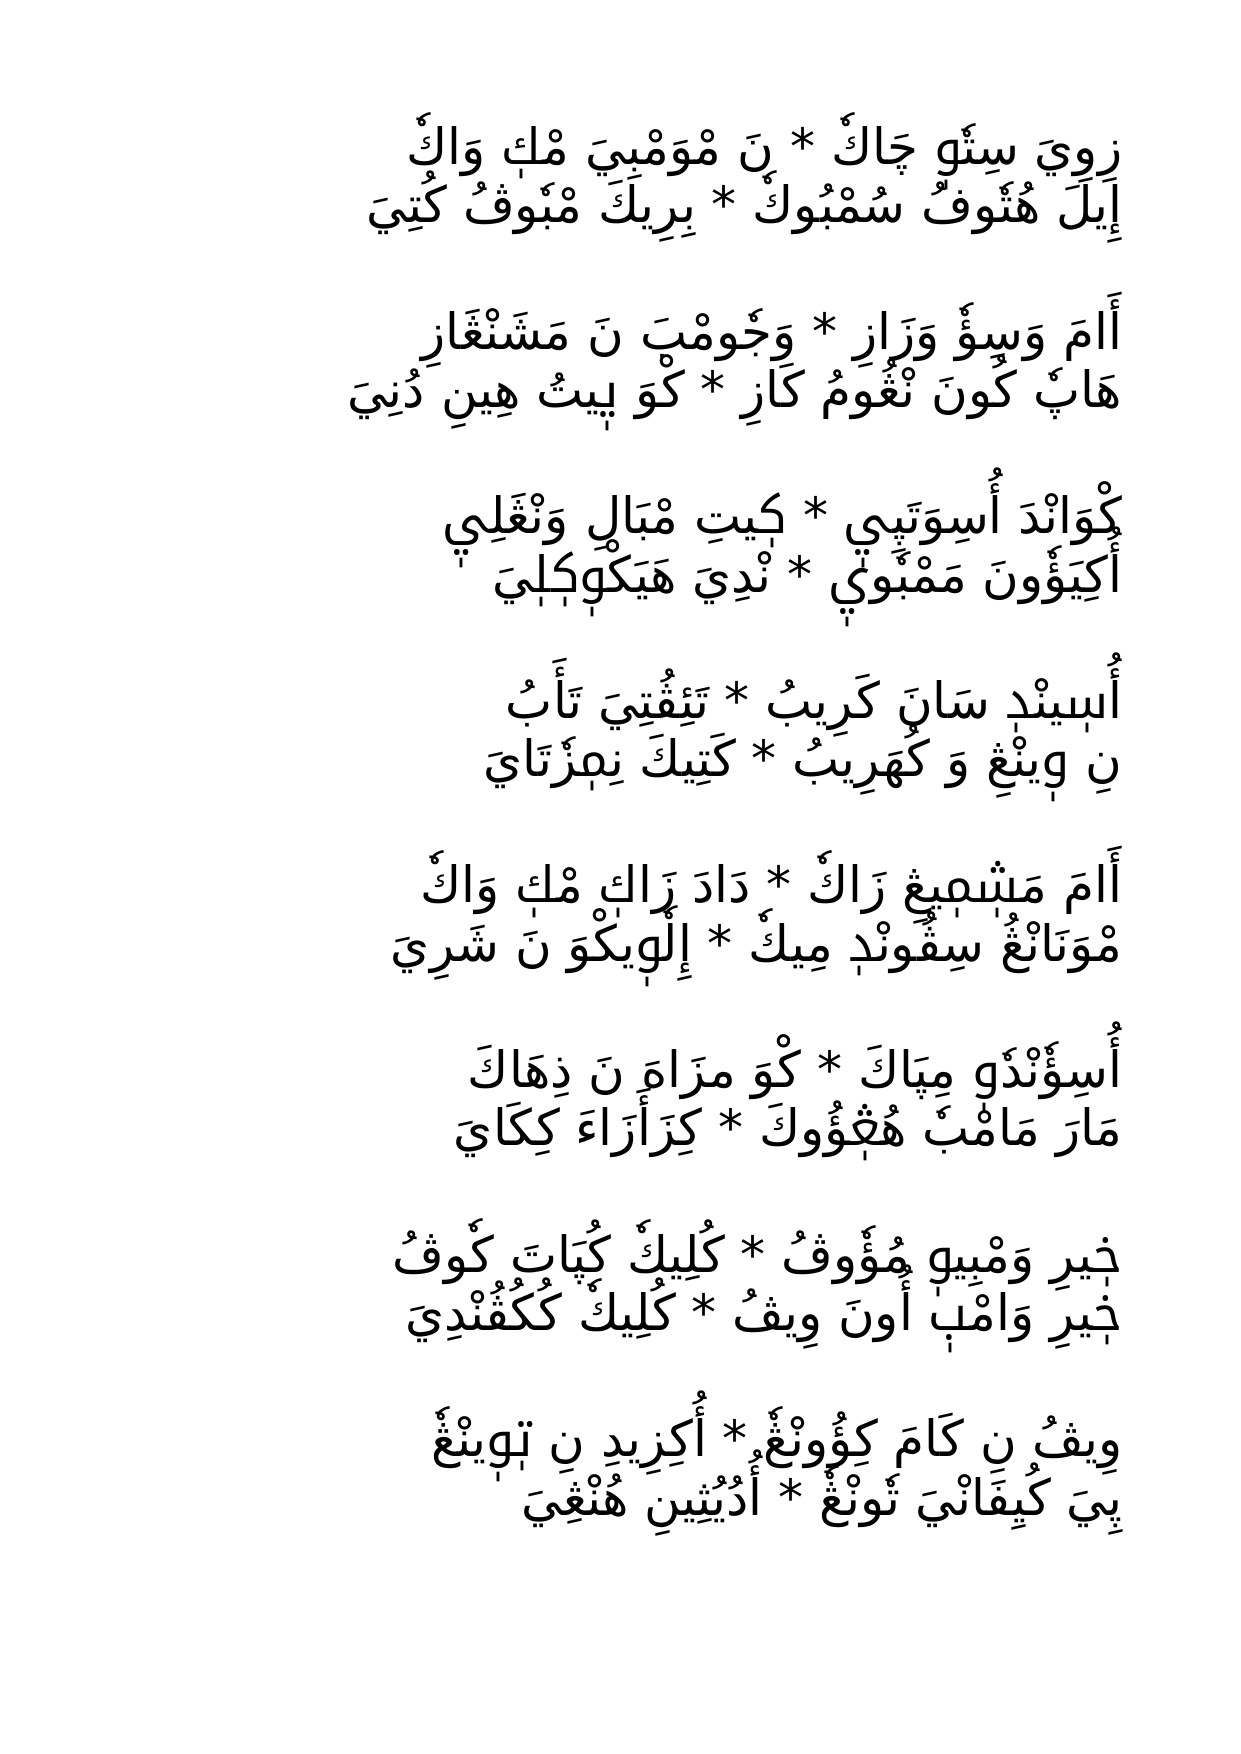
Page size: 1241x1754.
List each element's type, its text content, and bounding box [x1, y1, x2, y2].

text أَامَ وَسِؤٗ وَزَازِ * وَجٗومْبَ نَ مَشَنْڠَازِ [118, 303, 1122, 361]
text وِيڤُ نِ كَامَ كِؤُونْڠٗ * أُكِزِيدِ نِ تٖوٖينْڠٗ [118, 1410, 1122, 1468]
text مَارَ مَامْبٗ هُڠٖؤُوكَ * كِزَأَزَاءَ كِكَايَ [118, 1099, 1122, 1157]
text أُسِؤٗنْدٗوٖ مِپَاكَ * كْوَ مزَاهَ نَ ذِهَاكَ [118, 1041, 1122, 1099]
text أَامَ مَشٖمٖيڠِ زَاكٗ * دَادَ زَاكٖ مْكٖ وَاكٗ [118, 856, 1122, 915]
text خٖيرِ وَمْبِيوٖ مُؤٗوڤُ * كُلِيكٗ كُپَاتَ كٗوڤُ [118, 1226, 1122, 1284]
text إِيلَ هُتٗوفُ سُمْبُوكٗ * بِرِيكَ مْبٗوڤُ كُتِيَ [118, 176, 1122, 234]
text زِوِيَ سِتٗوٖ چَاكٗ * نَ مْوَمْبِيَ مْكٖ وَاكٗ [118, 118, 1122, 176]
text مْوَنَانْڠُ سِڤُونْدٖ مِيكٗ * إِلٗوٖيكْوَ نَ شَرِيَ [118, 915, 1122, 973]
text أُكِيَؤٗونَ مَمْبٗويٖ * نْدِيَ هَيَكْوٖكٖلٖيَ [118, 546, 1122, 604]
text نِ وٖينْڠِ وَ كُهَرِيبُ * كَتِيكَ نِمٖزٗتَايَ [118, 730, 1122, 788]
text كْوَانْدَ أُسِوَتَپِيٖ * كٖيتِ مْبَالِ وَنْڠَلِيٖ [118, 487, 1122, 546]
text هَاپٗ كُونَ نْڠُومُ كَازِ * كْوَ يٖيتُ هِينِ دُنِيَ [118, 361, 1122, 419]
text پِيَ كُيِفَانْيَ تٗونْڠٗ * أُدُيُثِينِ هُنْڠِيَ [118, 1468, 1122, 1527]
text أُسٖينْدٖ سَانَ كَرِيبُ * تَئِڤُتِيَ تَأَبُ [118, 672, 1122, 730]
text خٖيرِ وَامْبٖ أُونَ وِيڤُ * كُلِيكٗ كُكُڤُنْدِيَ [118, 1284, 1122, 1342]
